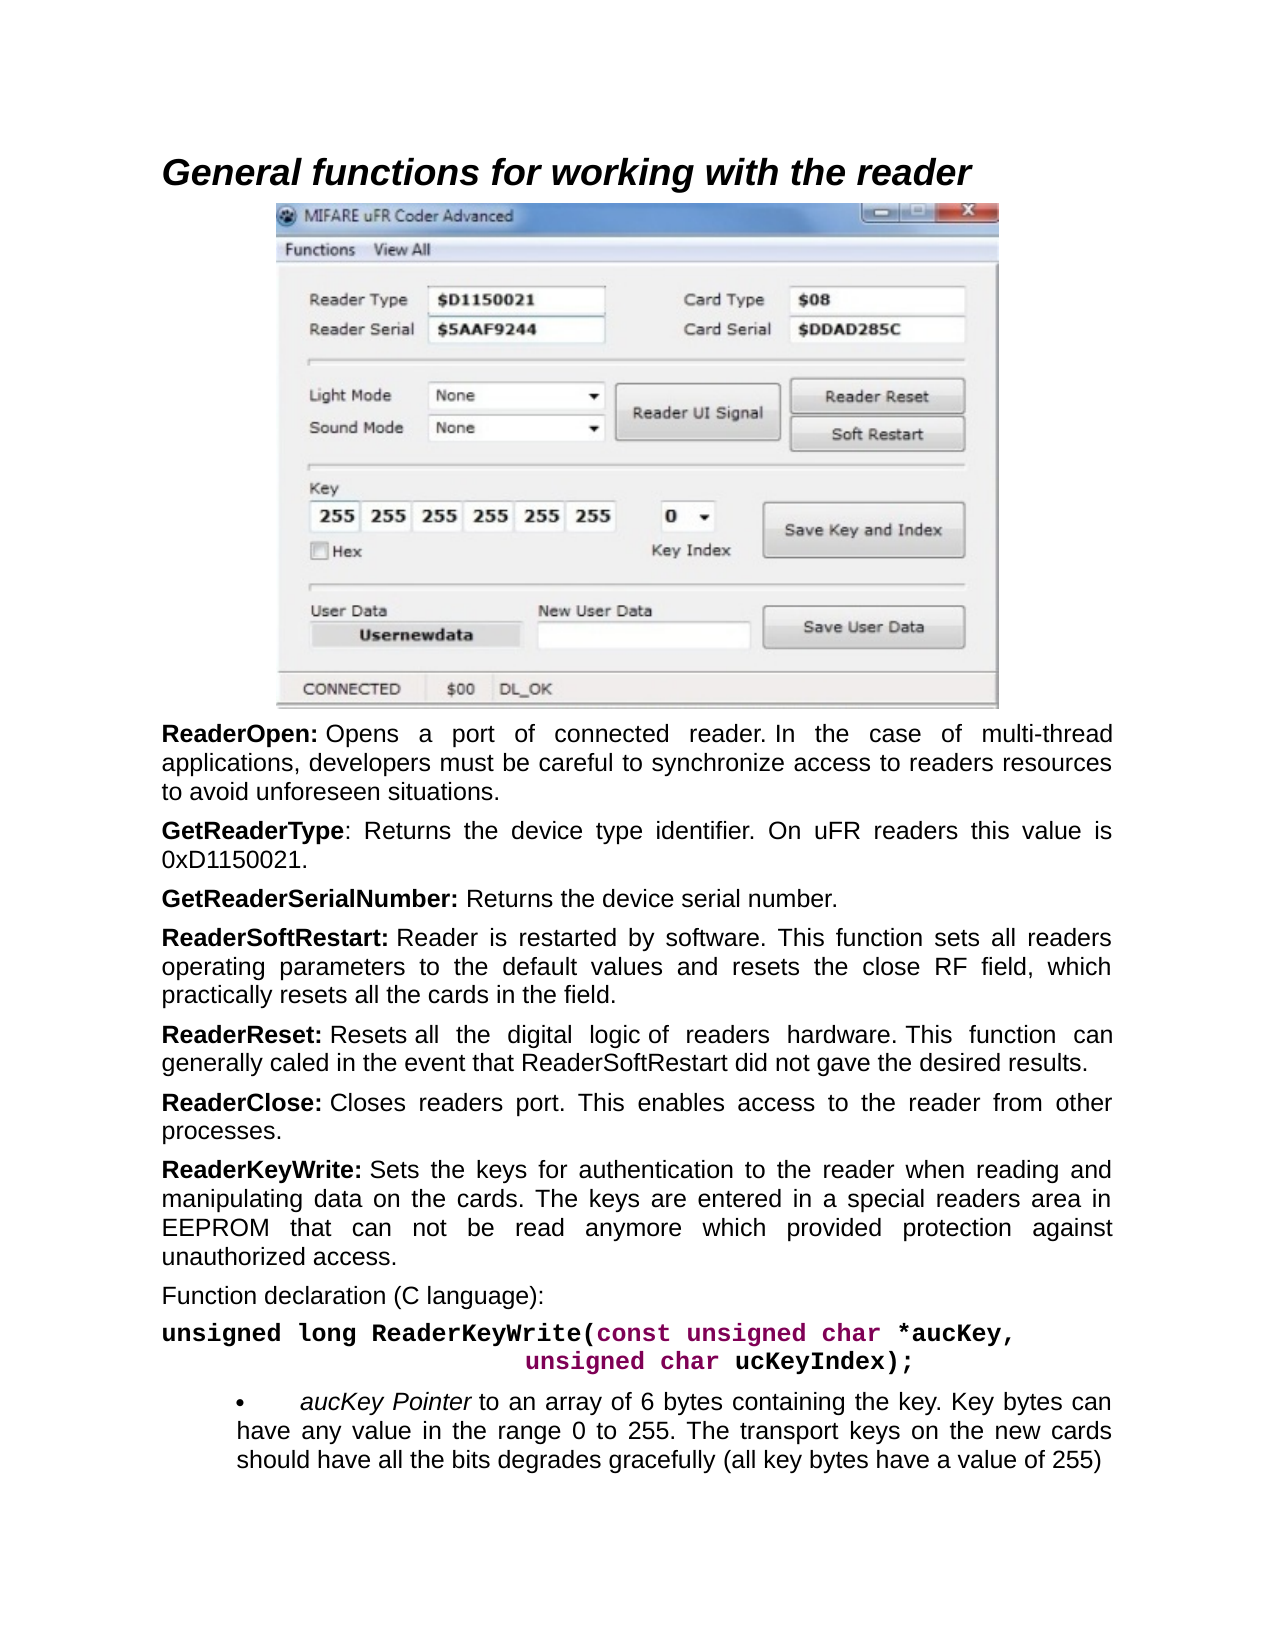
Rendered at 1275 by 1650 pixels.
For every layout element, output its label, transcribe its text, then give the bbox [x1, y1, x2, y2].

text General functions for working with the reader [161, 150, 1114, 193]
text ReaderClose: Closes readers port. This enables access to the reader from other processes. [161, 1088, 1114, 1145]
text ReaderKeyWrite: Sets the keys for authentication to the reader when reading and manipulating data on the cards. The keys are entered in a special readers area in EEPROM that can not be read anymore which provided protection against unauthorized access. [161, 1156, 1114, 1271]
text GetReaderSerialNumber: Returns the device serial number. [161, 884, 1114, 913]
list aucKey Pointer to an array of 6 bytes containing the key. Key bytes can have any value in the range 0 to 255. The transport keys on the new cards should have all the bits degrades gracefully (all key bytes have a value of 255) [236, 1387, 1114, 1473]
text ReaderSoftRestart: Reader is restarted by software. This function sets all readers operating parameters to the default values and resets the close RF field, which practically resets all the cards in the field. [161, 923, 1114, 1009]
text GetReaderType: Returns the device type identifier. On uFR readers this value is 0xD1150021. [161, 816, 1114, 873]
text ReaderReset: Resets all the digital logic of readers hardware. This function can generally caled in the event that ReaderSoftRestart did not gave the desired results. [161, 1020, 1114, 1077]
picture [276, 203, 999, 709]
text unsigned long ReaderKeyWrite(const unsigned char *aucKey, unsigned char ucKeyIndex); [161, 1320, 1114, 1377]
text ReaderOpen: Opens a port of connected reader. In the case of multi-thread applications, developers must be careful to synchronize access to readers resources to avoid unforeseen situations. [161, 719, 1114, 806]
text Function declaration (C language): [161, 1281, 1114, 1310]
